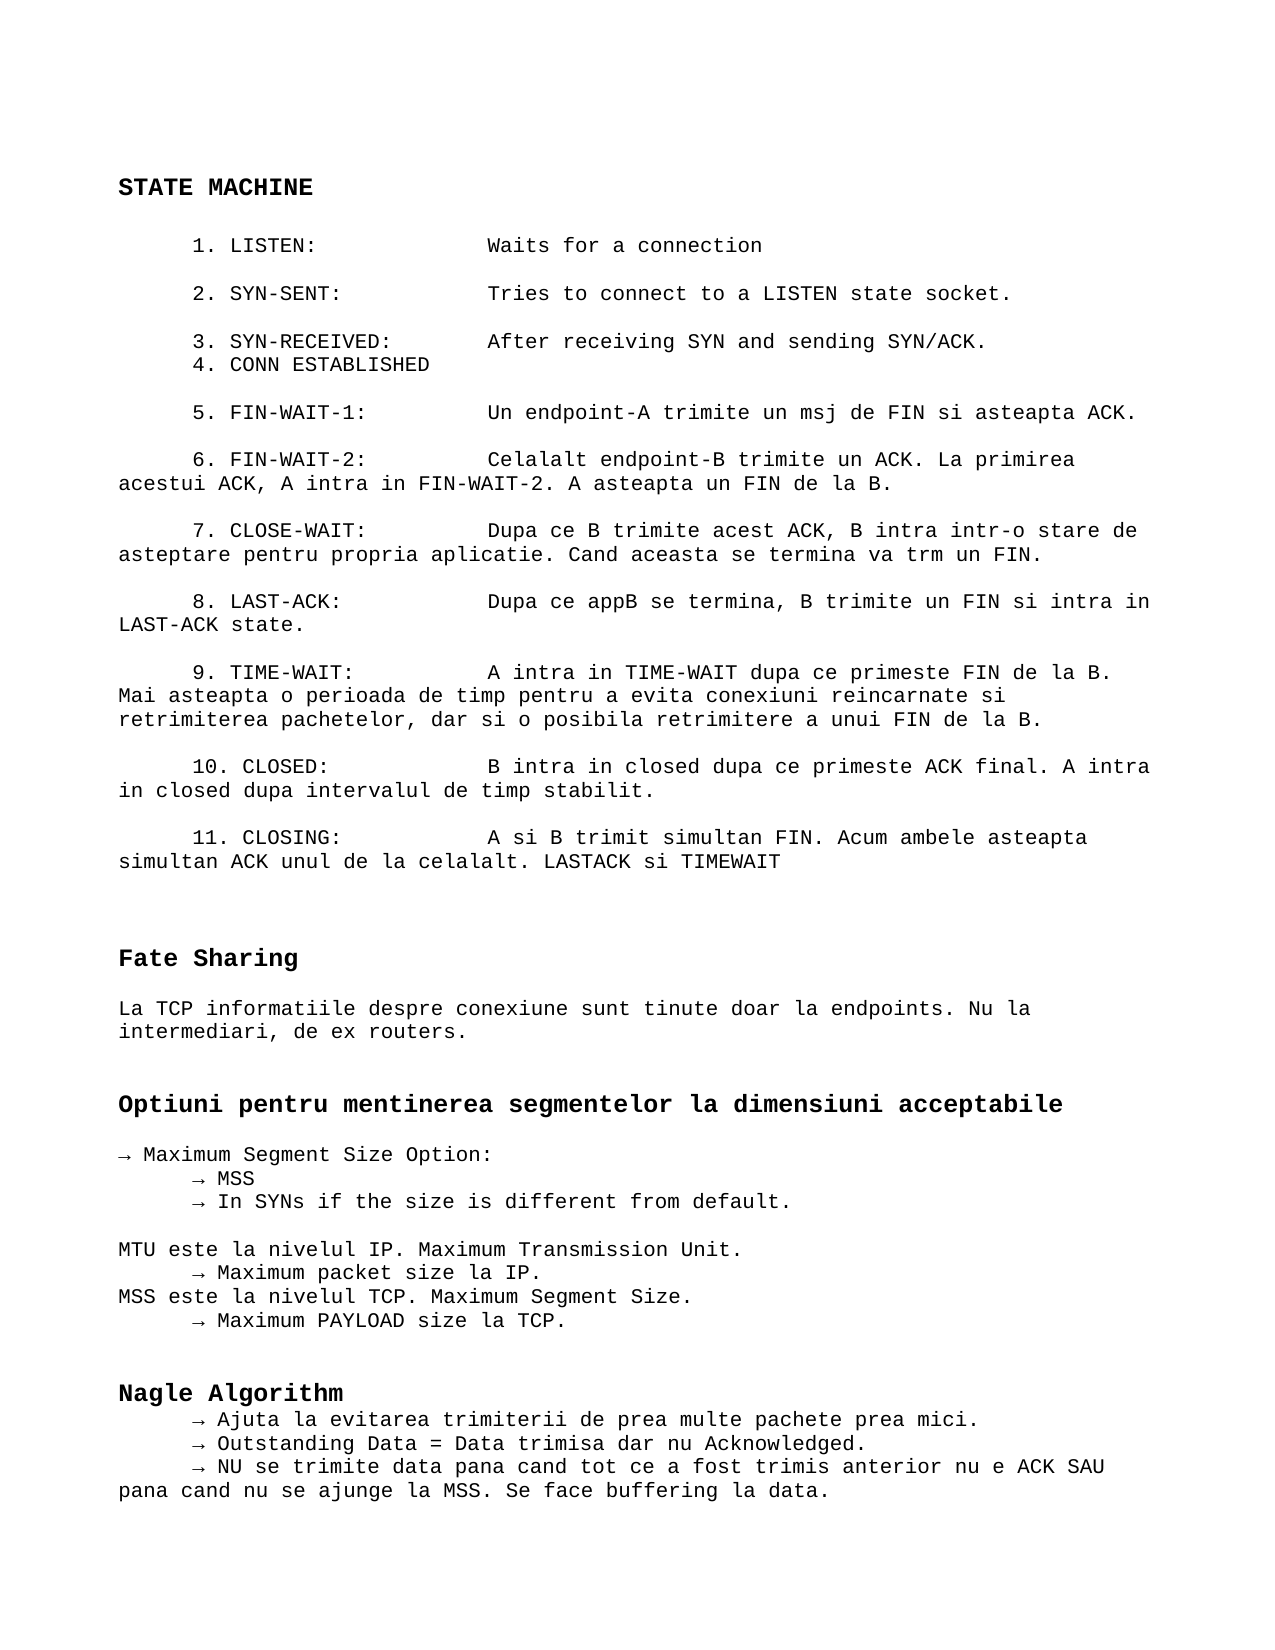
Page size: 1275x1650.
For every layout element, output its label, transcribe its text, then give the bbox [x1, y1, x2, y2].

text Optiuni pentru mentinerea segmentelor la dimensiuni acceptabile [118, 1092, 1157, 1120]
text 10. CLOSED: B intra in closed dupa ce primeste ACK final. A intra in closed dupa intervalul de timp stabilit. [118, 756, 1157, 804]
text Nagle Algorithm [118, 1381, 1157, 1409]
text 4. CONN ESTABLISHED [118, 354, 1157, 378]
text Fate Sharing [118, 946, 1157, 974]
text 5. FIN-WAIT-1: Un endpoint-A trimite un msj de FIN si asteapta ACK. [118, 402, 1157, 425]
text → Maximum Segment Size Option: [118, 1144, 1157, 1168]
text STATE MACHINE [118, 175, 1157, 203]
text La TCP informatiile despre conexiune sunt tinute doar la endpoints. Nu la intermediari, de ex routers. [118, 997, 1157, 1045]
text → In SYNs if the size is different from default. [118, 1191, 1157, 1215]
text 3. SYN-RECEIVED: After receiving SYN and sending SYN/ACK. [118, 331, 1157, 354]
text MTU este la nivelul IP. Maximum Transmission Unit. [118, 1239, 1157, 1262]
text 1. LISTEN: Waits for a connection [118, 231, 1157, 260]
text 11. CLOSING: A si B trimit simultan FIN. Acum ambele asteapta simultan ACK unul de la celalalt. LASTACK si TIMEWAIT [118, 827, 1157, 874]
text 9. TIME-WAIT: A intra in TIME-WAIT dupa ce primeste FIN de la B. Mai asteapta o perioada de timp pentru a evita conexiuni reincarnate si retrimiterea pachetelor, dar si o posibila retrimitere a unui FIN de la B. [118, 662, 1157, 733]
text → Maximum PAYLOAD size la TCP. [118, 1309, 1157, 1333]
text → Outstanding Data = Data trimisa dar nu Acknowledged. [118, 1432, 1157, 1456]
text MSS este la nivelul TCP. Maximum Segment Size. [118, 1286, 1157, 1309]
text → Ajuta la evitarea trimiterii de prea multe pachete prea mici. [118, 1409, 1157, 1432]
text → Maximum packet size la IP. [118, 1262, 1157, 1286]
text 6. FIN-WAIT-2: Celalalt endpoint-B trimite un ACK. La primirea acestui ACK, A intra in FIN-WAIT-2. A asteapta un FIN de la B. [118, 449, 1157, 496]
text 2. SYN-SENT: Tries to connect to a LISTEN state socket. [118, 283, 1157, 307]
text 8. LAST-ACK: Dupa ce appB se termina, B trimite un FIN si intra in LAST-ACK state. [118, 591, 1157, 638]
text → NU se trimite data pana cand tot ce a fost trimis anterior nu e ACK SAU pana cand nu se ajunge la MSS. Se face buffering la data. [118, 1456, 1157, 1503]
text 7. CLOSE-WAIT: Dupa ce B trimite acest ACK, B intra intr-o stare de asteptare pentru propria aplicatie. Cand aceasta se termina va trm un FIN. [118, 520, 1157, 567]
text → MSS [118, 1168, 1157, 1191]
